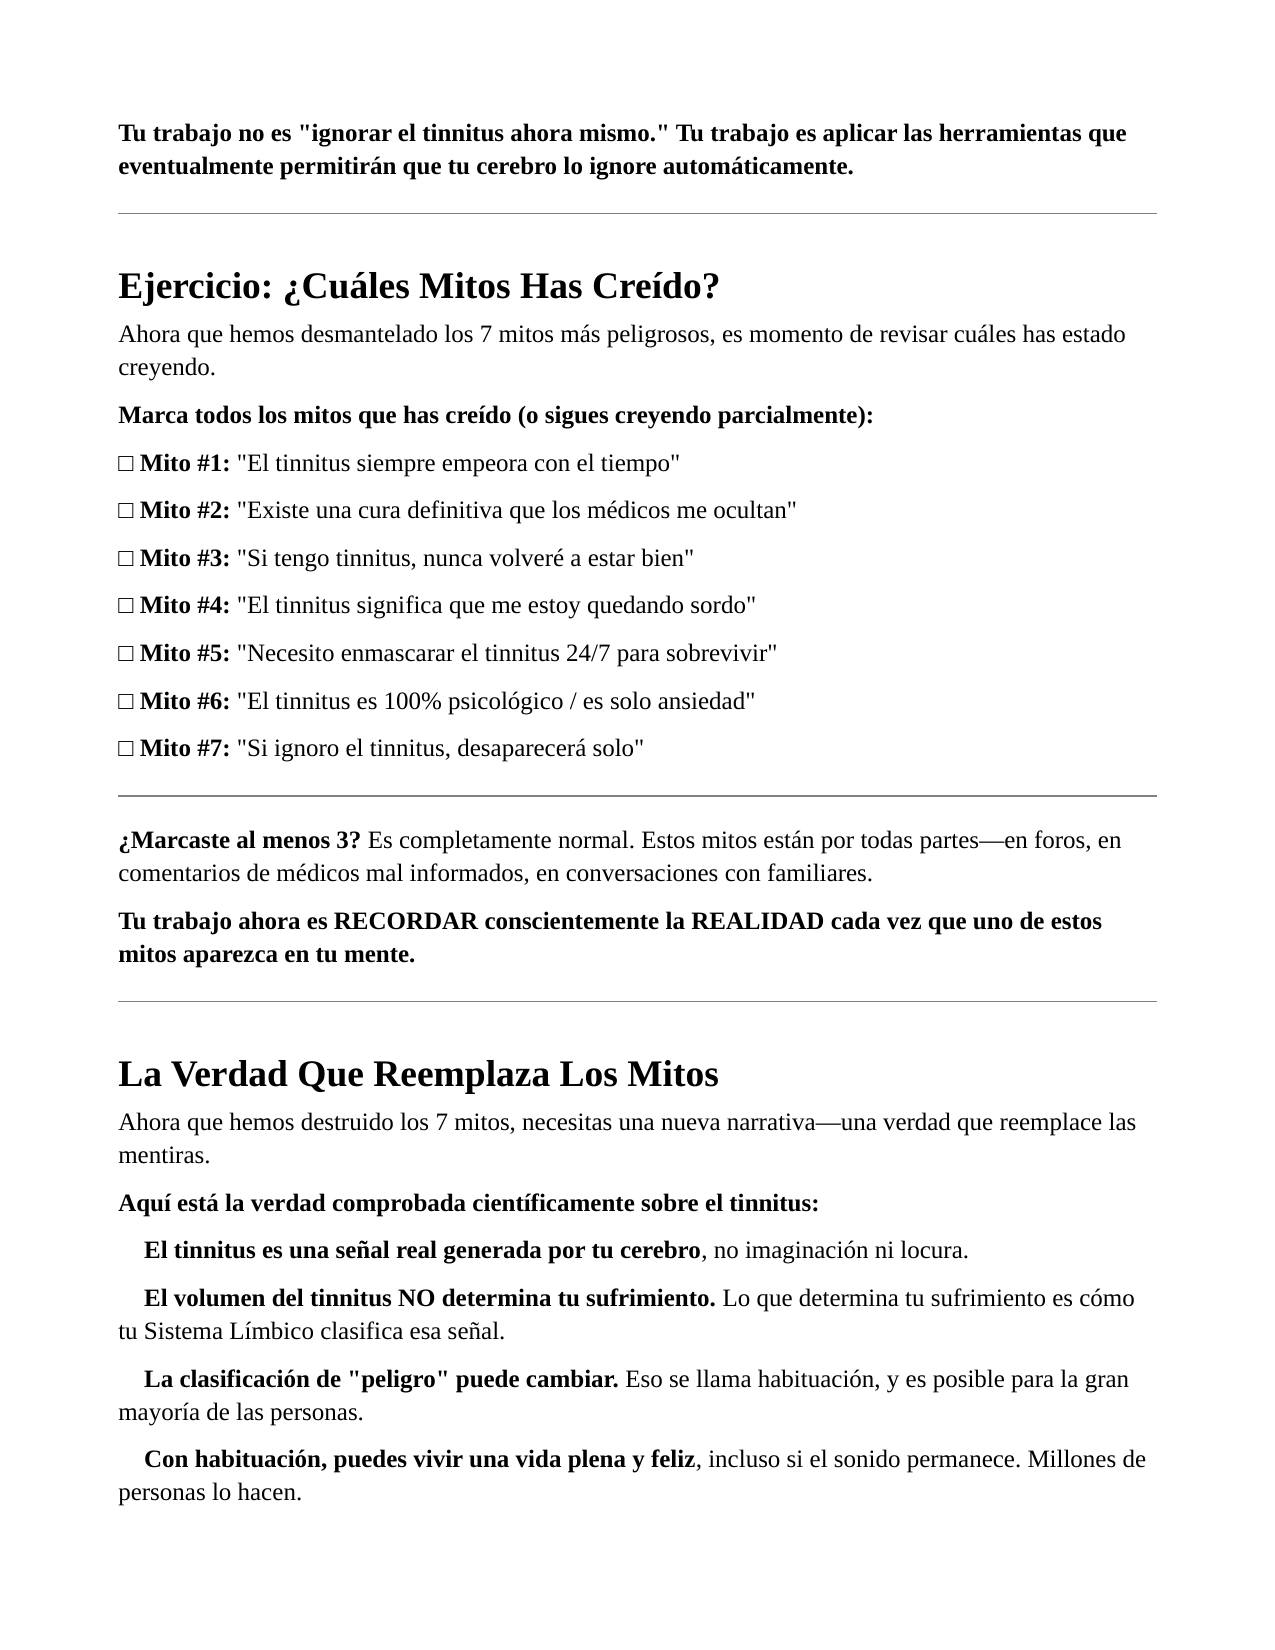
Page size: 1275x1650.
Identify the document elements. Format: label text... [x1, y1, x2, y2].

text □ Mito #6: "El tinnitus es 100% psicológico / es solo ansiedad" [118, 686, 1157, 714]
text ✅ El volumen del tinnitus NO determina tu sufrimiento. Lo que determina tu sufrimiento es cómo tu Sistema Límbico clasifica esa señal. [118, 1283, 1157, 1345]
text ✅ El tinnitus es una señal real generada por tu cerebro, no imaginación ni locura. [118, 1235, 1157, 1264]
text ✅ Con habituación, puedes vivir una vida plena y feliz, incluso si el sonido permanece. Millones de personas lo hacen. [118, 1444, 1157, 1506]
text □ Mito #7: "Si ignoro el tinnitus, desaparecerá solo" [118, 733, 1157, 762]
text □ Mito #3: "Si tengo tinnitus, nunca volveré a estar bien" [118, 543, 1157, 572]
text ¿Marcaste al menos 3? Es completamente normal. Estos mitos están por todas partes—en foros, en comentarios de médicos mal informados, en conversaciones con familiares. [118, 825, 1157, 887]
text Marca todos los mitos que has creído (o sigues creyendo parcialmente): [118, 400, 1157, 429]
text Ahora que hemos desmantelado los 7 mitos más peligrosos, es momento de revisar cuáles has estado creyendo. [118, 319, 1157, 381]
text □ Mito #1: "El tinnitus siempre empeora con el tiempo" [118, 448, 1157, 476]
text Aquí está la verdad comprobada científicamente sobre el tinnitus: [118, 1188, 1157, 1217]
text Tu trabajo no es "ignorar el tinnitus ahora mismo." Tu trabajo es aplicar las herramientas que eventualmente permitirán que tu cerebro lo ignore automáticamente. [118, 118, 1157, 180]
subtitle La Verdad Que Reemplaza Los Mitos [118, 1052, 1157, 1095]
text □ Mito #4: "El tinnitus significa que me estoy quedando sordo" [118, 591, 1157, 619]
text ✅ La clasificación de "peligro" puede cambiar. Eso se llama habituación, y es posible para la gran mayoría de las personas. [118, 1364, 1157, 1425]
text □ Mito #2: "Existe una cura definitiva que los médicos me ocultan" [118, 495, 1157, 524]
text Ahora que hemos destruido los 7 mitos, necesitas una nueva narrativa—una verdad que reemplace las mentiras. [118, 1107, 1157, 1169]
text □ Mito #5: "Necesito enmascarar el tinnitus 24/7 para sobrevivir" [118, 638, 1157, 667]
subtitle Ejercicio: ¿Cuáles Mitos Has Creído? [118, 264, 1157, 307]
text Tu trabajo ahora es RECORDAR conscientemente la REALIDAD cada vez que uno de estos mitos aparezca en tu mente. [118, 906, 1157, 968]
